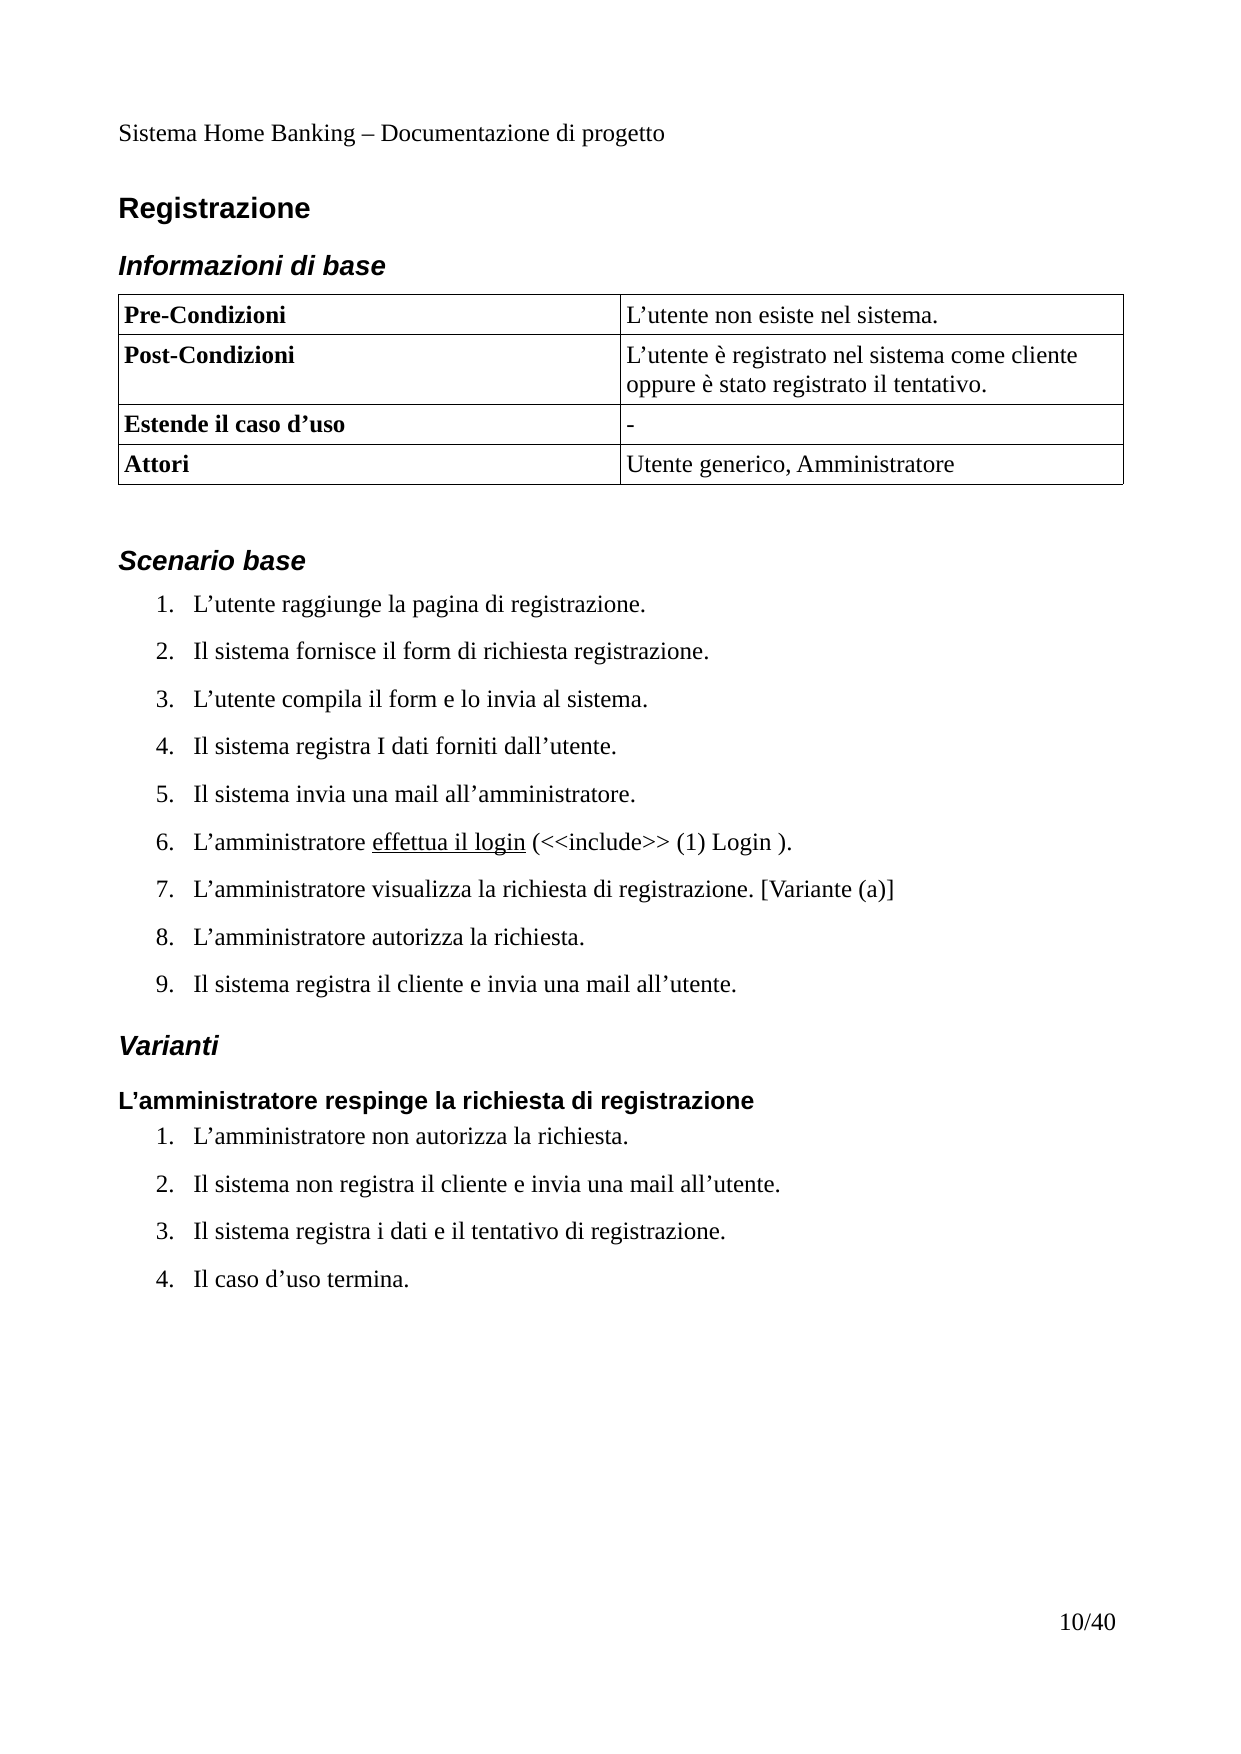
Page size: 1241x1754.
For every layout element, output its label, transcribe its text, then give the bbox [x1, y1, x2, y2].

list L’utente raggiunge la pagina di registrazione. [156, 589, 1123, 617]
list Il sistema registra I dati forniti dall’utente. [156, 731, 1123, 760]
list L’amministratore effettua il login (<<include>> (1) Login ). [156, 827, 1123, 855]
table_cell Post-Condizioni [119, 335, 620, 403]
list L’amministratore autorizza la richiesta. [156, 922, 1123, 951]
subtitle Registrazione [118, 191, 1123, 225]
subtitle Scenario base [118, 544, 1123, 576]
table_cell - [621, 405, 1123, 444]
table_header L’utente non esiste nel sistema. [621, 295, 1123, 334]
list L’utente compila il form e lo invia al sistema. [156, 684, 1123, 713]
table_cell Attori [119, 445, 620, 484]
list Il sistema fornisce il form di richiesta registrazione. [156, 636, 1123, 665]
subtitle Varianti [118, 1029, 1123, 1061]
list L’amministratore non autorizza la richiesta. [156, 1121, 1123, 1150]
list Il sistema registra il cliente e invia una mail all’utente. [156, 969, 1123, 998]
list Il sistema registra i dati e il tentativo di registrazione. [156, 1216, 1123, 1245]
list Il caso d’uso termina. [156, 1264, 1123, 1293]
subtitle Informazioni di base [118, 250, 1123, 282]
list L’amministratore visualizza la richiesta di registrazione. [Variante (a)] [156, 874, 1123, 903]
list Il sistema non registra il cliente e invia una mail all’utente. [156, 1169, 1123, 1198]
table_header Pre-Condizioni [119, 295, 620, 334]
list Il sistema invia una mail all’amministratore. [156, 779, 1123, 808]
subtitle L’amministratore respinge la richiesta di registrazione [118, 1086, 1123, 1115]
table_cell Estende il caso d’uso [119, 405, 620, 444]
table_cell L’utente è registrato nel sistema come cliente oppure è stato registrato il tentativo. [621, 335, 1123, 403]
table_cell Utente generico, Amministratore [621, 445, 1123, 484]
